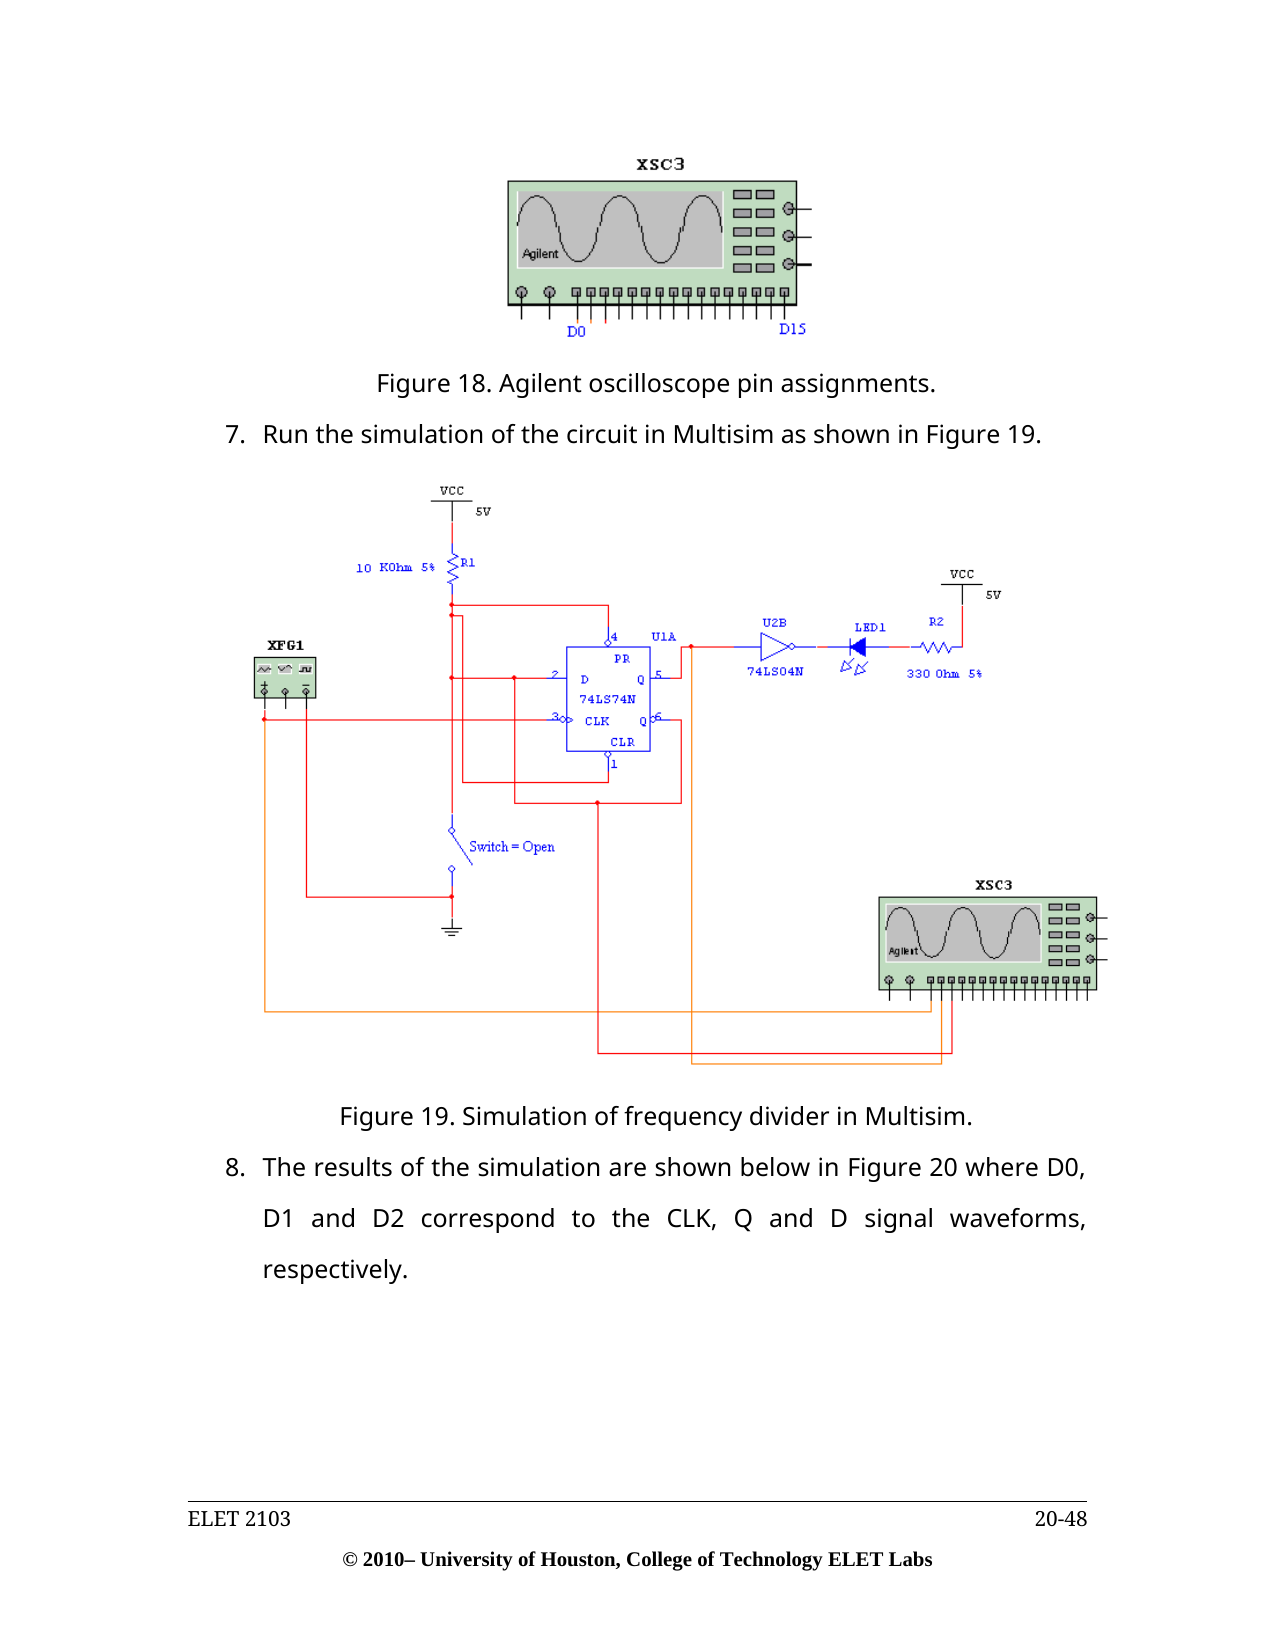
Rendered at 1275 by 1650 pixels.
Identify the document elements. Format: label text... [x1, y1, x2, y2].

list Run the simulation of the circuit in Multisim as shown in Figure 19. [225, 417, 1087, 451]
text Figure 19. Simulation of frequency divider in Multisim. [225, 1099, 1087, 1133]
picture [225, 467, 1125, 1082]
picture [497, 150, 816, 349]
list The results of the simulation are shown below in Figure 20 where D0, D1 and D2 correspond to the CLK, Q and D signal waveforms, respectively. [225, 1150, 1087, 1286]
text Figure 18. Agilent oscilloscope pin assignments. [225, 366, 1087, 400]
